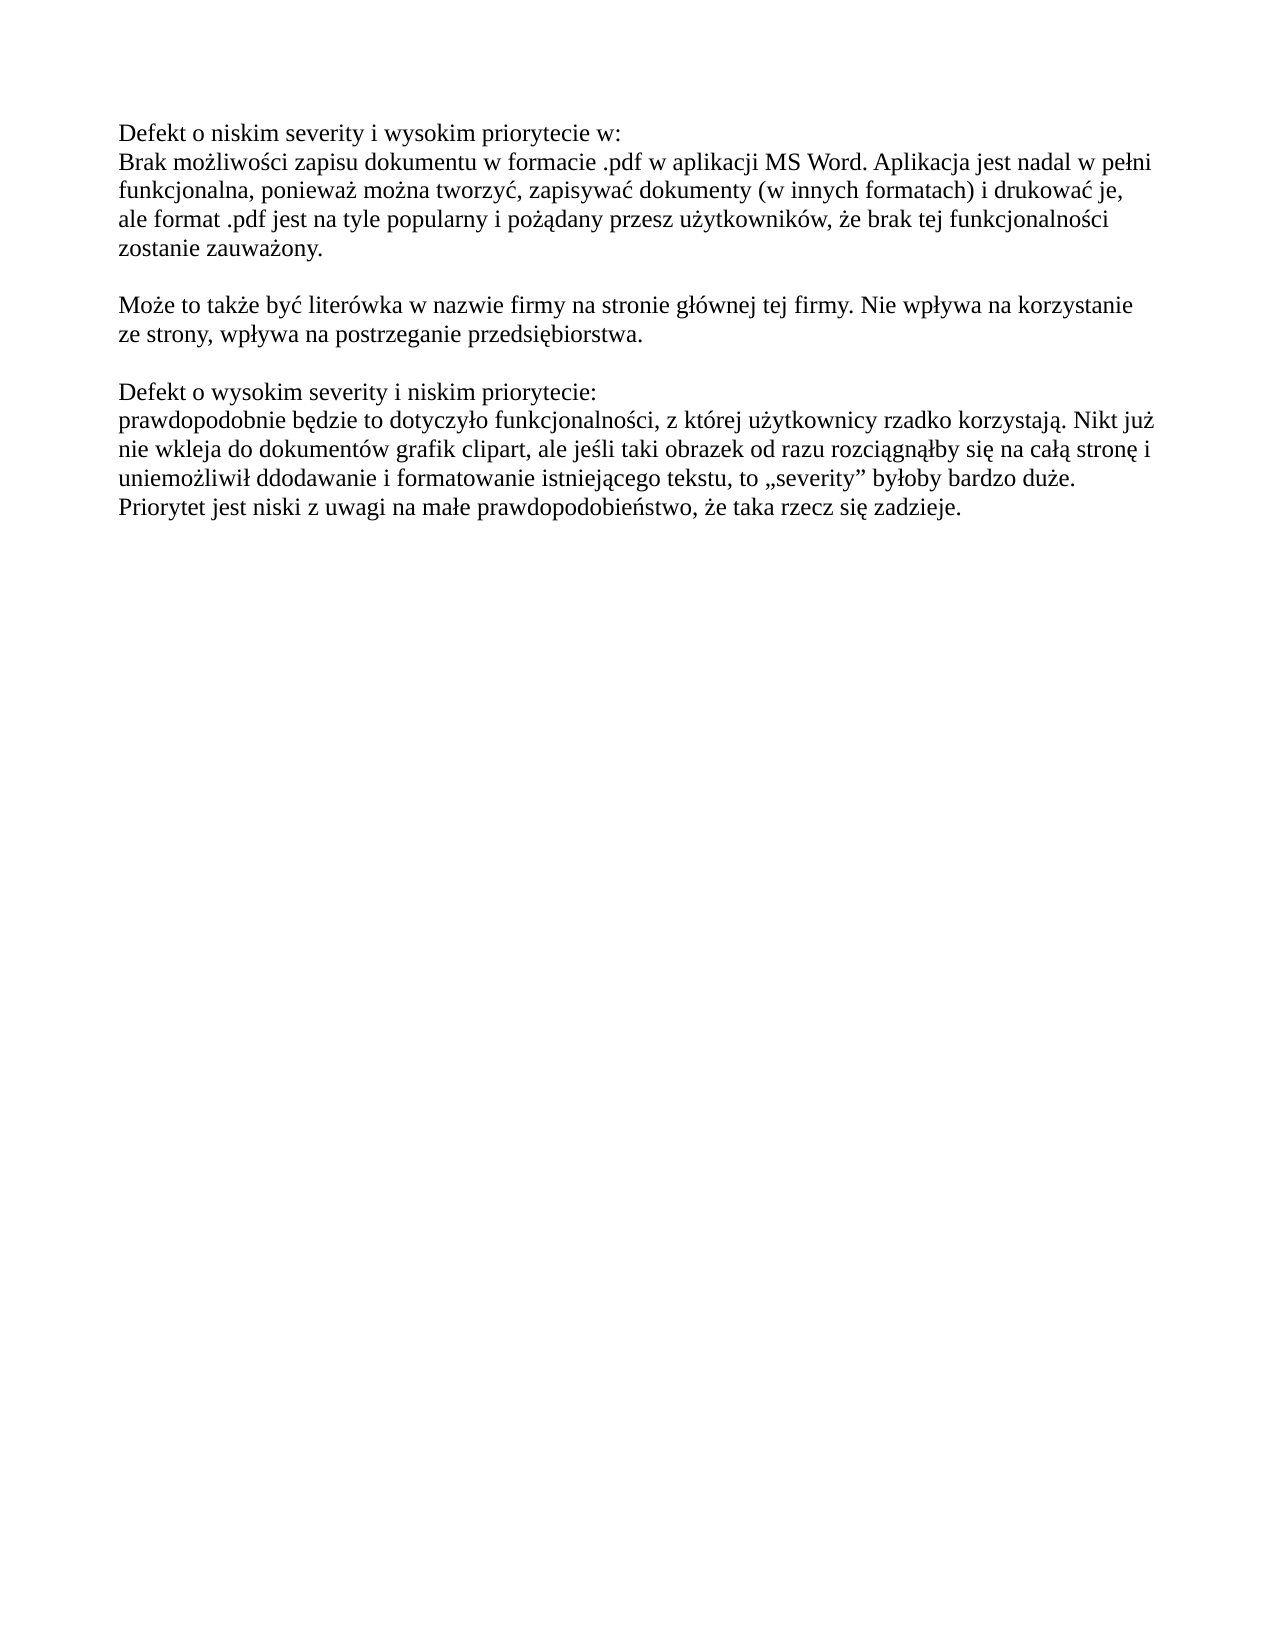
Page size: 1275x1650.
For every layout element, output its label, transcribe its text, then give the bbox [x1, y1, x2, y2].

text prawdopodobnie będzie to dotyczyło funkcjonalności, z której użytkownicy rzadko korzystają. Nikt już nie wkleja do dokumentów grafik clipart, ale jeśli taki obrazek od razu rozciągnąłby się na całą stronę i uniemożliwił ddodawanie i formatowanie istniejącego tekstu, to „severity” byłoby bardzo duże. Priorytet jest niski z uwagi na małe prawdopodobieństwo, że taka rzecz się zadzieje. [118, 406, 1157, 521]
text Brak możliwości zapisu dokumentu w formacie .pdf w aplikacji MS Word. Aplikacja jest nadal w pełni funkcjonalna, ponieważ można tworzyć, zapisywać dokumenty (w innych formatach) i drukować je, ale format .pdf jest na tyle popularny i pożądany przesz użytkowników, że brak tej funkcjonalności zostanie zauważony. [118, 147, 1157, 262]
text Defekt o wysokim severity i niskim priorytecie: [118, 377, 1157, 406]
text Defekt o niskim severity i wysokim priorytecie w: [118, 118, 1157, 147]
text Może to także być literówka w nazwie firmy na stronie głównej tej firmy. Nie wpływa na korzystanie ze strony, wpływa na postrzeganie przedsiębiorstwa. [118, 291, 1157, 348]
